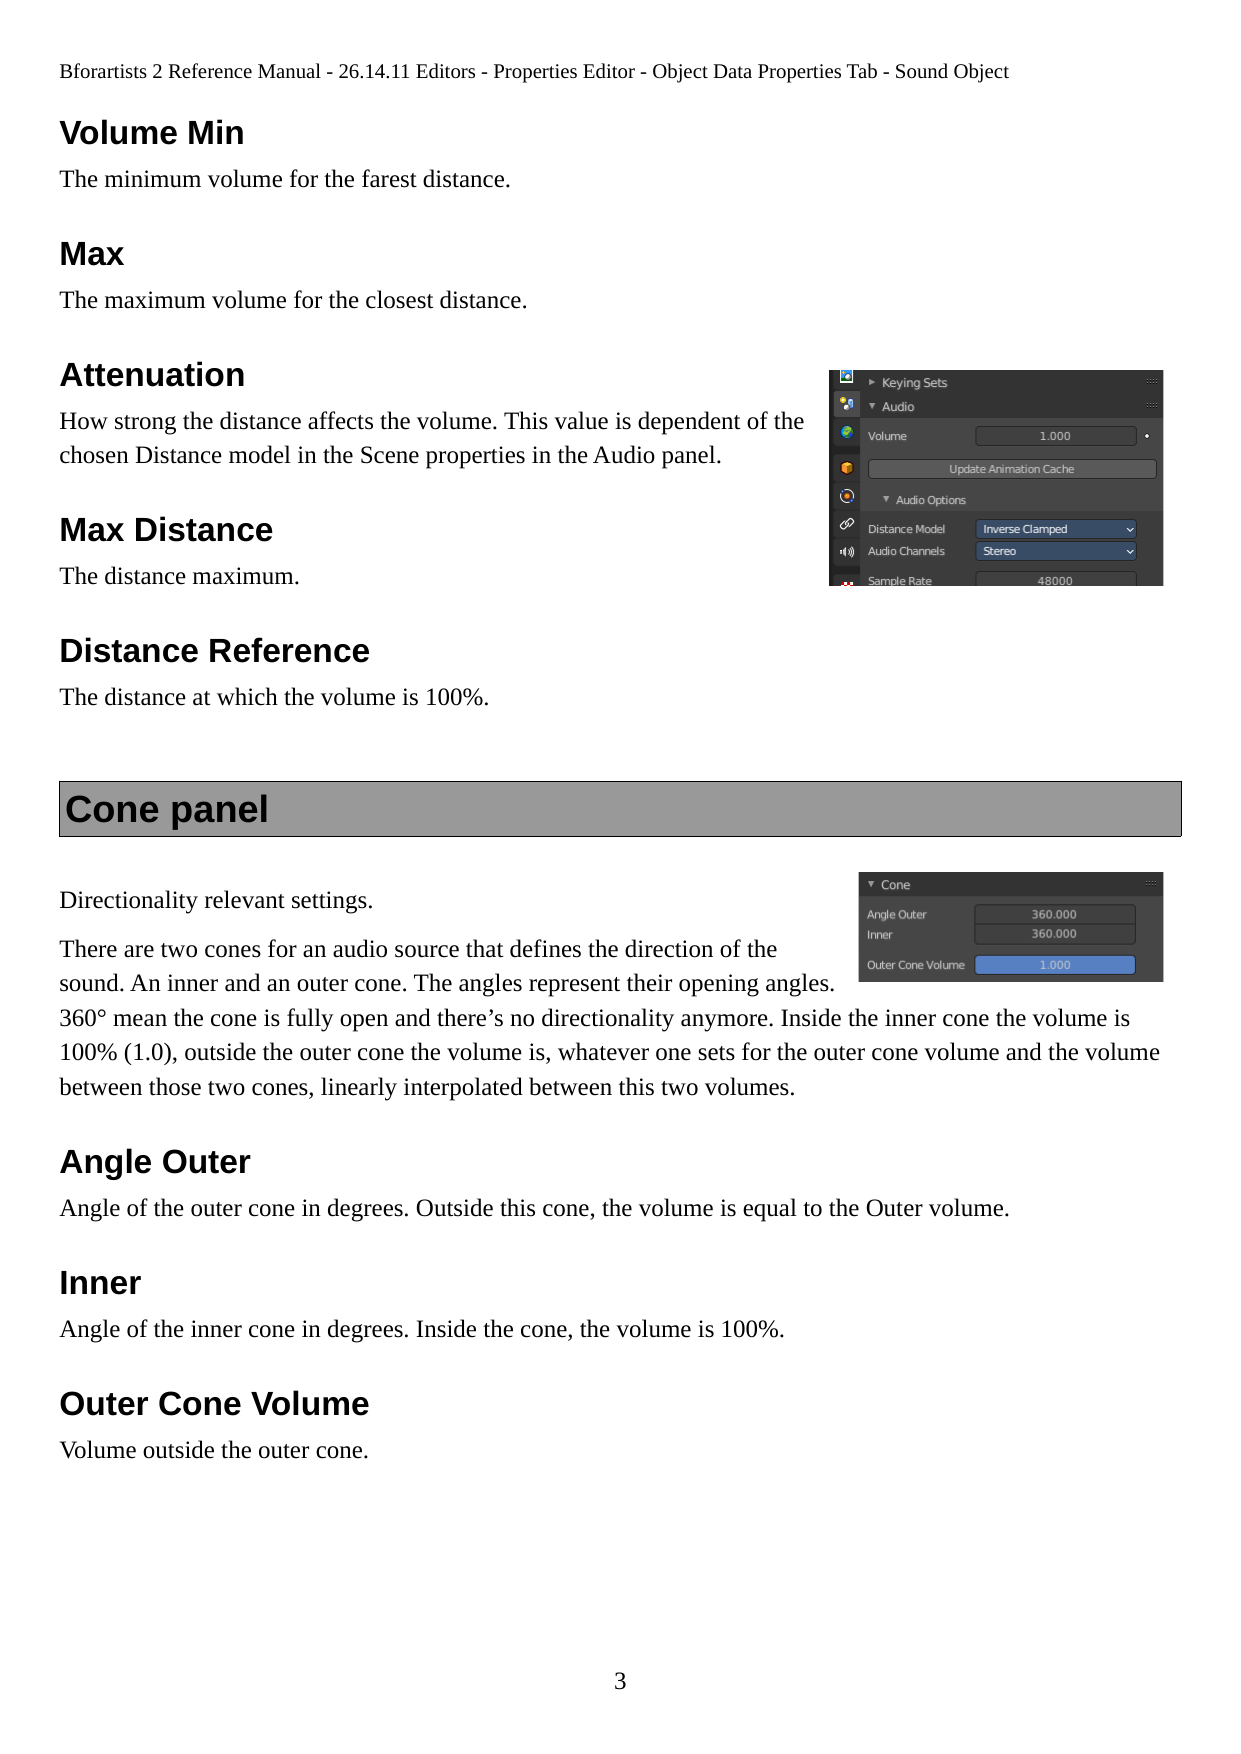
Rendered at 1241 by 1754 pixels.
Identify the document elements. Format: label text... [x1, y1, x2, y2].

text There are two cones for an audio source that defines the direction of the sound. An inner and an outer cone. The angles represent their opening angles. 360° mean the cone is fully open and there’s no directionality anymore. Inside the inner cone the volume is 100% (1.0), outside the outer cone the volume is, whatever one sets for the outer cone volume and the volume between those two cones, linearly interpolated between this two volumes. [59, 934, 1181, 1101]
subtitle Inner [59, 1263, 1181, 1301]
text The distance at which the volume is 100%. [59, 682, 1181, 711]
subtitle [1164, 510, 1181, 549]
subtitle Max [59, 234, 1181, 272]
subtitle Outer Cone Volume [59, 1384, 1181, 1422]
subtitle Volume Min [59, 113, 1181, 151]
text Angle of the outer cone in degrees. Outside this cone, the volume is equal to the Outer volume. [59, 1193, 1181, 1222]
picture [829, 370, 1164, 586]
text The distance maximum. [59, 561, 1181, 590]
subtitle Distance Reference [59, 631, 1181, 670]
subtitle Max Distance [59, 510, 829, 549]
table_header Cone panel [60, 782, 1181, 836]
text Directionality relevant settings. [59, 885, 858, 914]
text Angle of the inner cone in degrees. Inside the cone, the volume is 100%. [59, 1314, 1181, 1343]
text Volume outside the outer cone. [59, 1435, 1181, 1464]
text How strong the distance affects the volume. This value is dependent of the chosen Distance model in the Scene properties in the Audio panel. [59, 406, 829, 469]
subtitle Angle Outer [59, 1142, 1181, 1180]
text The minimum volume for the farest distance. [59, 164, 1181, 192]
text The maximum volume for the closest distance. [59, 285, 1181, 313]
subtitle Attenuation [59, 355, 1181, 393]
picture [858, 872, 1164, 982]
